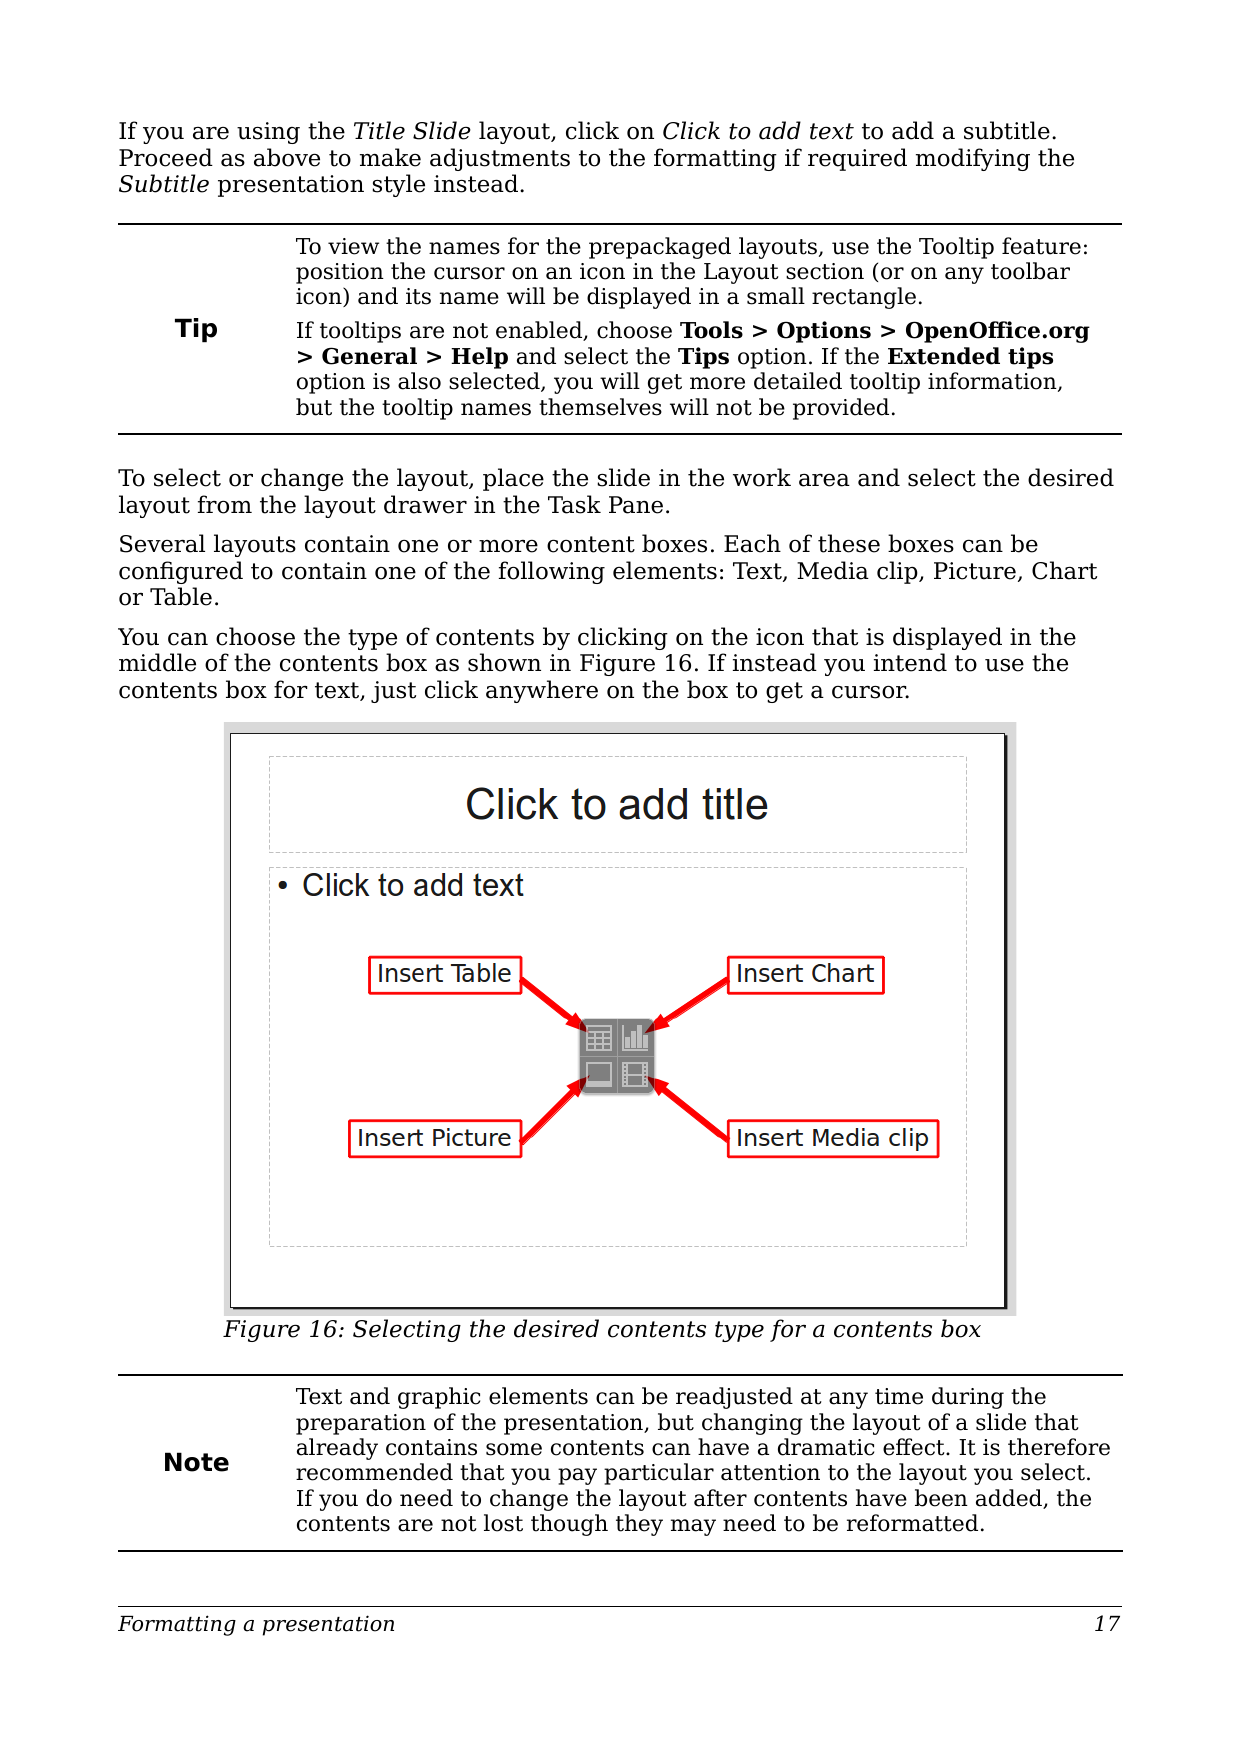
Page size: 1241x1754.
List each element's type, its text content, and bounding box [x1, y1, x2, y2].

text Figure 16: Selecting the desired contents type for a contents box [224, 1316, 1017, 1343]
table_header Text and graphic elements can be readjusted at any time during the preparation of the presentation, but changing the layout of a slide that already contains some contents can have a dramatic effect. It is therefore recommended that you pay particular attention to the layout you select. If you do need to change the layout after contents have been added, the contents are not lost though they may need to be reformatted. [274, 1376, 1123, 1549]
picture [223, 722, 1017, 1316]
list You can choose the type of contents by clicking on the icon that is displayed in the middle of the contents box as shown in Figure 16. If instead you intend to use the contents box for text, just click anywhere on the box to get a cursor. [118, 624, 1122, 704]
table_header Note [118, 1376, 274, 1549]
table_header To view the names for the prepackaged layouts, use the Tooltip feature: position the cursor on an icon in the Layout section (or on any toolbar icon) and its name will be displayed in a small rectangle. If tooltips are not enabled, choose Tools > Options > OpenOffice.org > General > Help and select the Tips option. If the Extended tips option is also selected, you will get more detailed tooltip information, but the tooltip names themselves will not be provided. [274, 225, 1122, 433]
table_header Tip [118, 225, 274, 433]
text Several layouts contain one or more content boxes. Each of these boxes can be configured to contain one of the following elements: Text, Media clip, Picture, Chart or Table. [118, 531, 1122, 611]
text To select or change the layout, place the slide in the work area and select the desired layout from the layout drawer in the Task Pane. [118, 465, 1122, 519]
text If you are using the Title Slide layout, click on Click to add text to add a subtitle. Proceed as above to make adjustments to the formatting if required modifying the Subtitle presentation style instead. [118, 118, 1122, 198]
